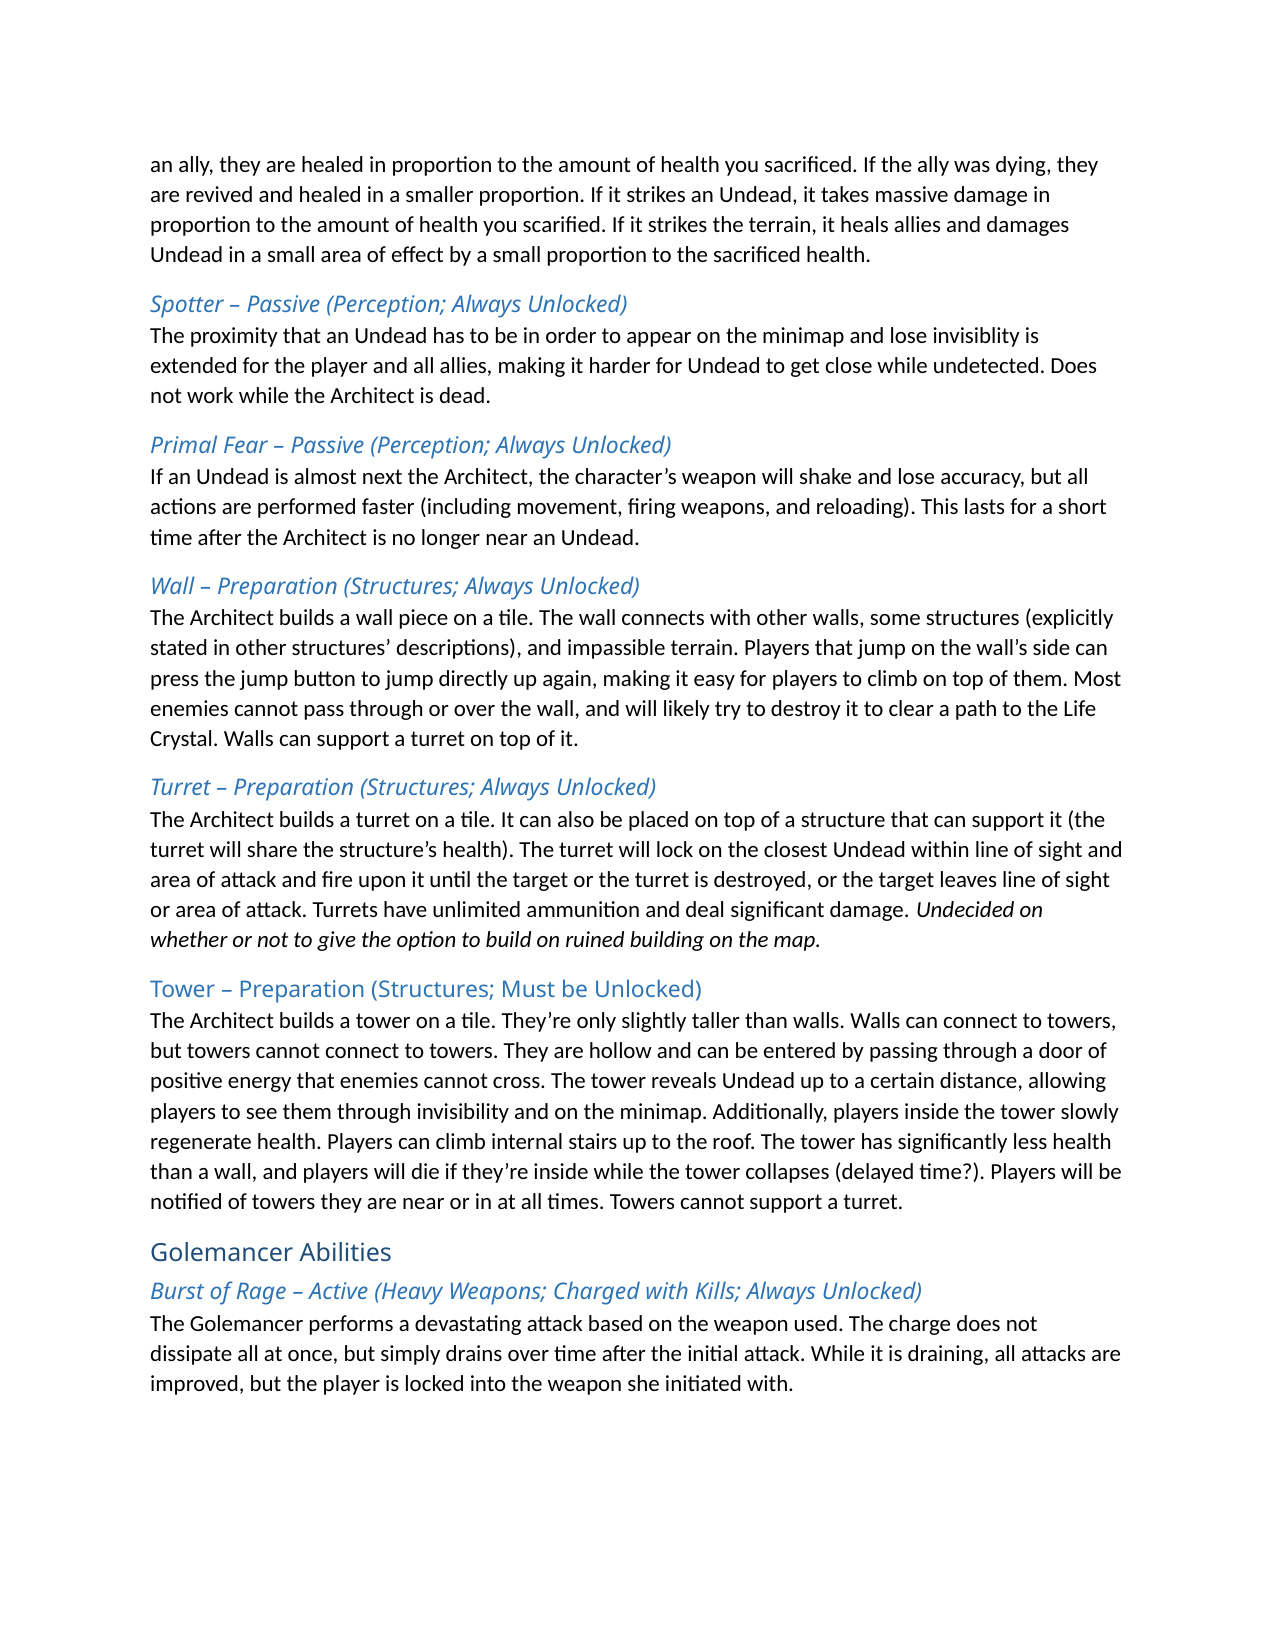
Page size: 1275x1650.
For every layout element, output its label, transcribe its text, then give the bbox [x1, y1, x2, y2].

subtitle Spotter – Passive (Perception; Always Unlocked) [150, 287, 1125, 319]
subtitle Tower – Preparation (Structures; Must be Unlocked) [150, 972, 1125, 1004]
text The proximity that an Undead has to be in order to appear on the minimap and lose invisiblity is extended for the player and all allies, making it harder for Undead to get close while undetected. Does not work while the Architect is dead. [150, 321, 1125, 410]
text If an Undead is almost next the Architect, the character’s weapon will shake and lose accuracy, but all actions are performed faster (including movement, firing weapons, and reloading). This lasts for a short time after the Architect is no longer near an Undead. [150, 462, 1125, 551]
subtitle Golemancer Abilities [150, 1234, 1125, 1268]
text The Architect builds a turret on a tile. It can also be placed on top of a structure that can support it (the turret will share the structure’s health). The turret will lock on the closest Undead within line of sight and area of attack and fire upon it until the target or the turret is destroyed, or the target leaves line of sight or area of attack. Turrets have unlimited ammunition and deal significant damage. Undecided on whether or not to give the option to build on ruined building on the map. [150, 805, 1125, 954]
text The Golemancer performs a devastating attack based on the weapon used. The charge does not dissipate all at once, but simply drains over time after the initial attack. While it is draining, all attacks are improved, but the player is locked into the weapon she initiated with. [150, 1309, 1125, 1397]
text The Architect builds a tower on a tile. They’re only slightly taller than walls. Walls can connect to towers, but towers cannot connect to towers. They are hollow and can be entered by passing through a door of positive energy that enemies cannot cross. The tower reveals Undead up to a certain distance, allowing players to see them through invisibility and on the minimap. Additionally, players inside the tower slowly regenerate health. Players can climb internal stairs up to the roof. The tower has significantly less health than a wall, and players will die if they’re inside while the tower collapses (delayed time?). Players will be notified of towers they are near or in at all times. Towers cannot support a turret. [150, 1006, 1125, 1216]
text The Architect builds a wall piece on a tile. The wall connects with other walls, some structures (explicitly stated in other structures’ descriptions), and impassible terrain. Players that jump on the wall’s side can press the jump button to jump directly up again, making it easy for players to climb on top of them. Most enemies cannot pass through or over the wall, and will likely try to destroy it to clear a path to the Life Crystal. Walls can support a turret on top of it. [150, 603, 1125, 752]
subtitle Wall – Preparation (Structures; Always Unlocked) [150, 569, 1125, 601]
subtitle Turret – Preparation (Structures; Always Unlocked) [150, 771, 1125, 802]
text an ally, they are healed in proportion to the amount of health you sacrificed. If the ally was dying, they are revived and healed in a smaller proportion. If it strikes an Undead, it takes massive damage in proportion to the amount of health you scarified. If it strikes the terrain, it heals allies and damages Undead in a small area of effect by a small proportion to the sacrificed health. [150, 150, 1125, 269]
subtitle Burst of Rage – Active (Heavy Weapons; Charged with Kills; Always Unlocked) [150, 1275, 1125, 1307]
subtitle Primal Fear – Passive (Perception; Always Unlocked) [150, 428, 1125, 460]
